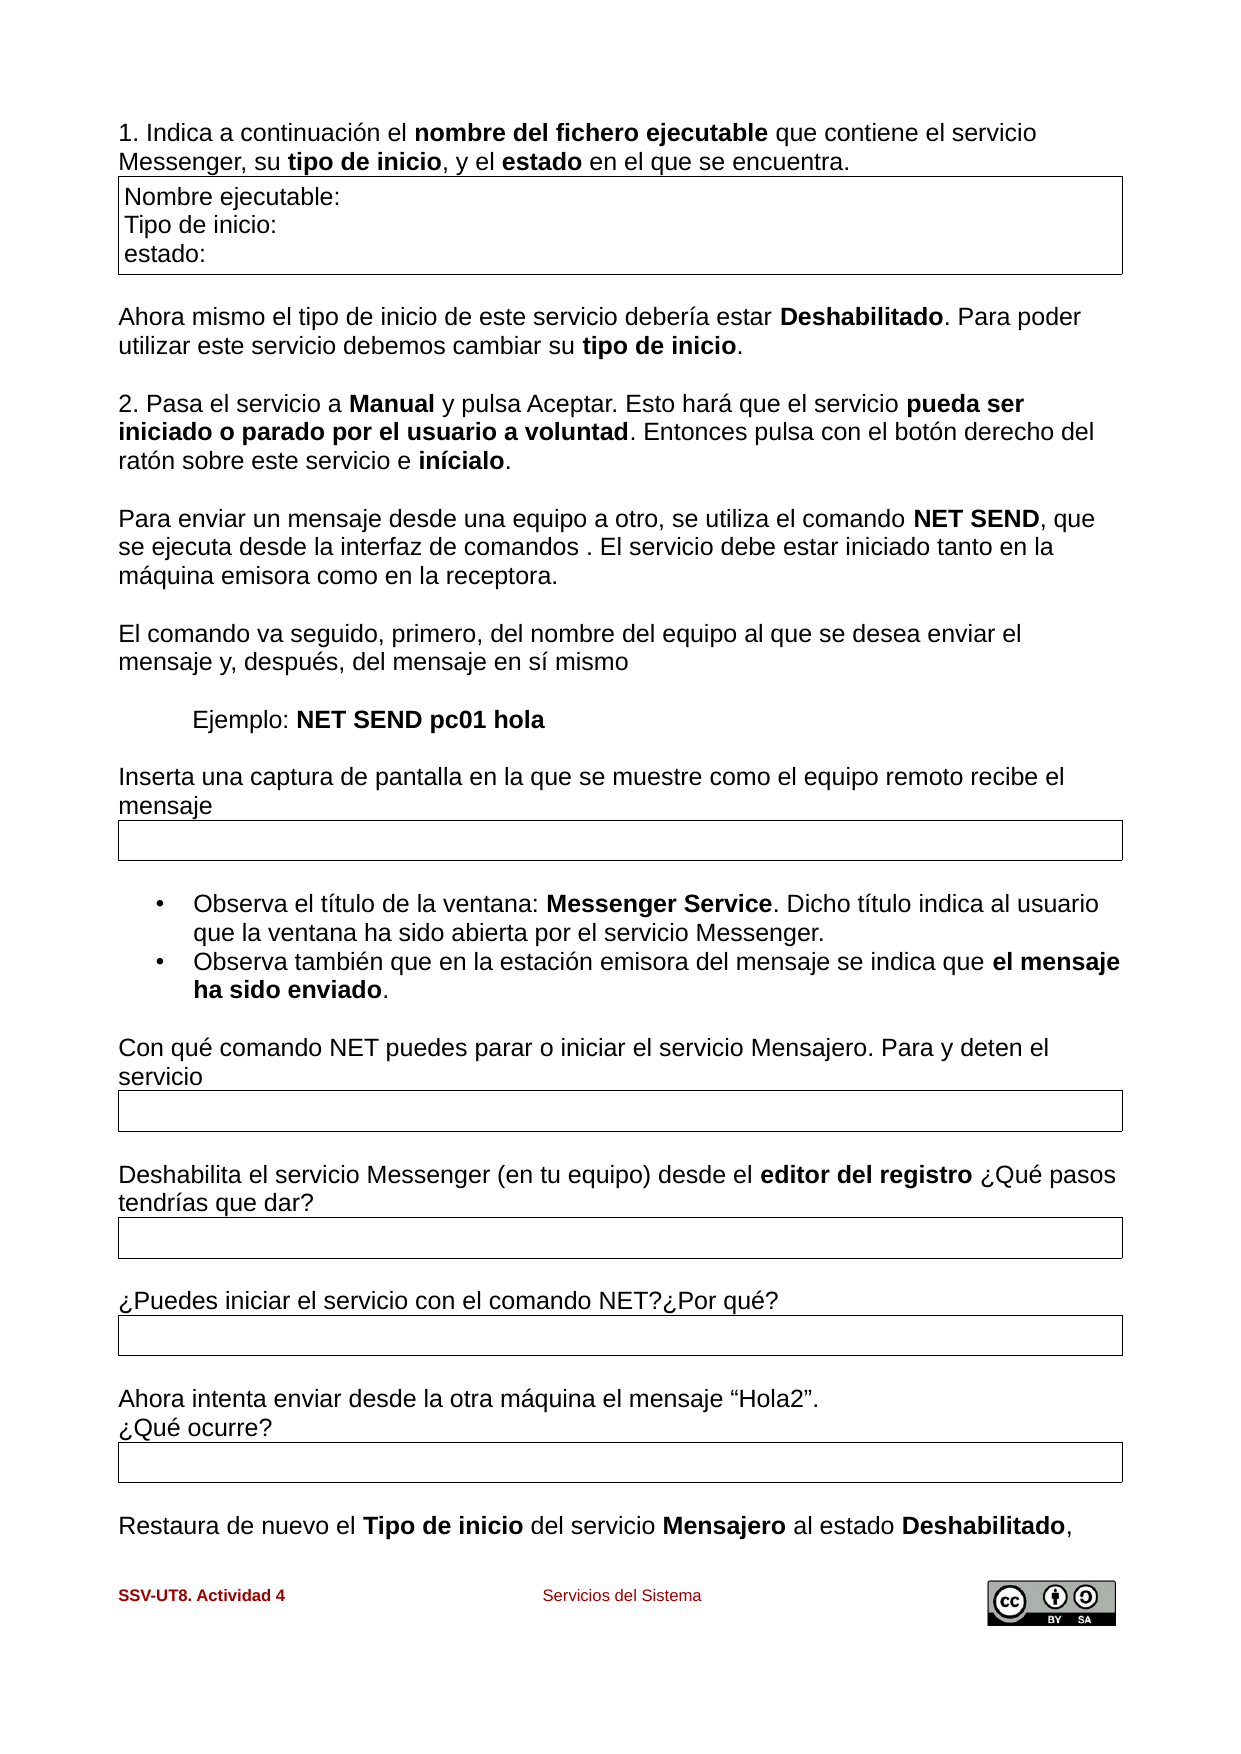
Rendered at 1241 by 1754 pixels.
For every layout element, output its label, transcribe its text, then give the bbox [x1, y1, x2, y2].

table_header [119, 1316, 1122, 1355]
text Inserta una captura de pantalla en la que se muestre como el equipo remoto recibe el mensaje [118, 762, 1122, 820]
table_header [119, 1443, 1122, 1482]
table_header [119, 1218, 1122, 1257]
picture [985, 1578, 1119, 1627]
text Deshabilita el servicio Messenger (en tu equipo) desde el editor del registro ¿Qué pasos tendrías que dar? [118, 1159, 1122, 1217]
text iniciado o parado por el usuario a voluntad. Entonces pulsa con el botón derecho del [118, 417, 1122, 446]
text Restaura de nuevo el Tipo de inicio del servicio Mensajero al estado Deshabilitado, [118, 1511, 1122, 1539]
text El comando va seguido, primero, del nombre del equipo al que se desea enviar el mensaje y, después, del mensaje en sí mismo [118, 618, 1122, 676]
text ratón sobre este servicio e inícialo. [118, 446, 1122, 475]
text 1. Indica a continuación el nombre del fichero ejecutable que contiene el servicio Messenger, su tipo de inicio, y el estado en el que se encuentra. [118, 118, 1122, 176]
text Con qué comando NET puedes parar o iniciar el servicio Mensajero. Para y deten el servicio [118, 1033, 1122, 1090]
text 2. Pasa el servicio a Manual y pulsa Aceptar. Esto hará que el servicio pueda ser [118, 388, 1122, 417]
table_header [119, 1091, 1122, 1131]
text Para enviar un mensaje desde una equipo a otro, se utiliza el comando NET SEND, que se ejecuta desde la interfaz de comandos . El servicio debe estar iniciado tanto en la máquina emisora como en la receptora. [118, 503, 1122, 590]
text ¿Qué ocurre? [118, 1413, 1122, 1442]
text Ahora mismo el tipo de inicio de este servicio debería estar Deshabilitado. Para poder utilizar este servicio debemos cambiar su tipo de inicio. [118, 302, 1122, 360]
table_header [119, 821, 1122, 860]
list Observa el título de la ventana: Messenger Service. Dicho título indica al usuario que la ventana ha sido abierta por el servicio Messenger. [156, 889, 1122, 947]
list Observa también que en la estación emisora del mensaje se indica que el mensaje ha sido enviado. [156, 947, 1122, 1004]
text Ejemplo: NET SEND pc01 hola [192, 705, 1122, 733]
table_header Nombre ejecutable: Tipo de inicio: estado: [119, 177, 1122, 273]
text ¿Puedes iniciar el servicio con el comando NET?¿Por qué? [118, 1286, 1122, 1315]
text Ahora intenta enviar desde la otra máquina el mensaje “Hola2”. [118, 1384, 1122, 1413]
